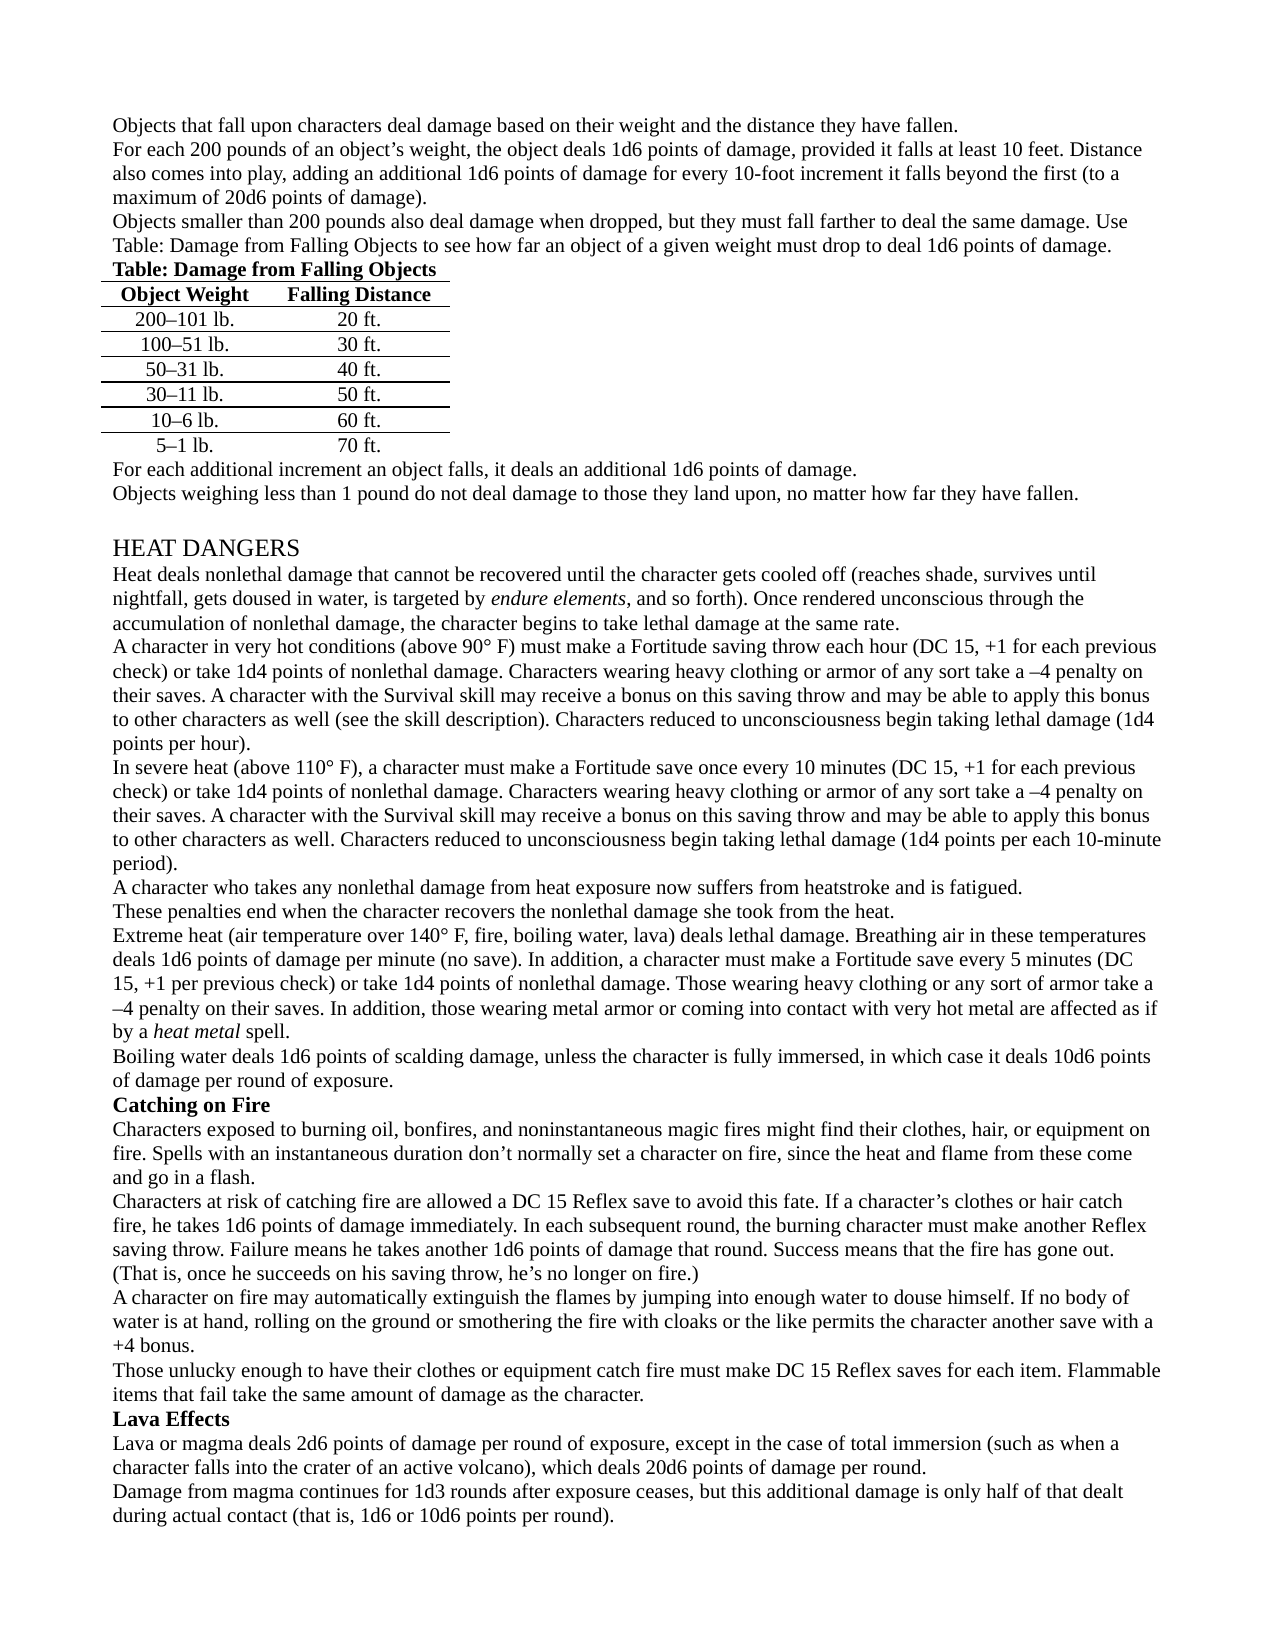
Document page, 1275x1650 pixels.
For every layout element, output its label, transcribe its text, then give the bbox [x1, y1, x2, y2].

text For each 200 pounds of an object’s weight, the object deals 1d6 points of damage, provided it falls at least 10 feet. Distance also comes into play, adding an additional 1d6 points of damage for every 10-foot increment it falls beyond the first (to a maximum of 20d6 points of damage). [112, 137, 1162, 209]
table_cell 30 ft. [268, 332, 450, 356]
text Boiling water deals 1d6 points of scalding damage, unless the character is fully immersed, in which case it deals 10d6 points of damage per round of exposure. [112, 1043, 1162, 1092]
table_cell 70 ft. [268, 433, 450, 457]
table_cell 5–1 lb. [101, 433, 268, 457]
table_cell 50 ft. [268, 383, 450, 406]
table_cell 60 ft. [268, 408, 450, 432]
table_cell 50–31 lb. [101, 357, 268, 381]
text Objects weighing less than 1 pound do not deal damage to those they land upon, no matter how far they have fallen. [112, 481, 1162, 505]
subtitle Lava Effects [112, 1406, 1162, 1431]
table_cell 40 ft. [268, 357, 450, 381]
text These penalties end when the character recovers the nonlethal damage she took from the heat. [112, 899, 1162, 923]
text In severe heat (above 110° F), a character must make a Fortitude save once every 10 minutes (DC 15, +1 for each previous check) or take 1d4 points of nonlethal damage. Characters wearing heavy clothing or armor of any sort take a –4 penalty on their saves. A character with the Survival skill may receive a bonus on this saving throw and may be able to apply this bonus to other characters as well. Characters reduced to unconsciousness begin taking lethal damage (1d4 points per each 10-minute period). [112, 755, 1162, 875]
table_cell 100–51 lb. [101, 332, 268, 356]
table_cell 30–11 lb. [101, 383, 268, 406]
text A character on fire may automatically extinguish the flames by jumping into enough water to douse himself. If no body of water is at hand, rolling on the ground or smothering the fire with cloaks or the like permits the character another save with a +4 bonus. [112, 1285, 1162, 1357]
text A character who takes any nonlethal damage from heat exposure now suffers from heatstroke and is fatigued. [112, 875, 1162, 899]
text Lava or magma deals 2d6 points of damage per round of exposure, except in the case of total immersion (such as when a character falls into the crater of an active volcano), which deals 20d6 points of damage per round. [112, 1431, 1162, 1479]
text A character in very hot conditions (above 90° F) must make a Fortitude saving throw each hour (DC 15, +1 for each previous check) or take 1d4 points of nonlethal damage. Characters wearing heavy clothing or armor of any sort take a –4 penalty on their saves. A character with the Survival skill may receive a bonus on this saving throw and may be able to apply this bonus to other characters as well (see the skill description). Characters reduced to unconsciousness begin taking lethal damage (1d4 points per hour). [112, 634, 1162, 755]
table_cell 20 ft. [268, 307, 450, 331]
text HEAT DANGERS [112, 533, 1162, 562]
table_cell 10–6 lb. [101, 408, 268, 432]
table_cell 200–101 lb. [101, 307, 268, 331]
table_cell Falling Distance [268, 282, 450, 306]
text Characters at risk of catching fire are allowed a DC 15 Reflex save to avoid this fate. If a character’s clothes or hair catch fire, he takes 1d6 points of damage immediately. In each subsequent round, the burning character must make another Reflex saving throw. Failure means he takes another 1d6 points of damage that round. Success means that the fire has gone out. (That is, once he succeeds on his saving throw, he’s no longer on fire.) [112, 1189, 1162, 1285]
text Objects that fall upon characters deal damage based on their weight and the distance they have fallen. [112, 112, 1162, 137]
table_header Table: Damage from Falling Objects [101, 257, 450, 281]
text Characters exposed to burning oil, bonfires, and noninstantaneous magic fires might find their clothes, hair, or equipment on fire. Spells with an instantaneous duration don’t normally set a character on fire, since the heat and flame from these come and go in a flash. [112, 1117, 1162, 1189]
text Heat deals nonlethal damage that cannot be recovered until the character gets cooled off (reaches shade, survives until nightfall, gets doused in water, is targeted by endure elements, and so forth). Once rendered unconscious through the accumulation of nonlethal damage, the character begins to take lethal damage at the same rate. [112, 562, 1162, 634]
text For each additional increment an object falls, it deals an additional 1d6 points of damage. [112, 457, 1162, 481]
subtitle Catching on Fire [112, 1092, 1162, 1117]
text Objects smaller than 200 pounds also deal damage when dropped, but they must fall farther to deal the same damage. Use Table: Damage from Falling Objects to see how far an object of a given weight must drop to deal 1d6 points of damage. [112, 209, 1162, 257]
text Those unlucky enough to have their clothes or equipment catch fire must make DC 15 Reflex saves for each item. Flammable items that fail take the same amount of damage as the character. [112, 1357, 1162, 1406]
text Damage from magma continues for 1d3 rounds after exposure ceases, but this additional damage is only half of that dealt during actual contact (that is, 1d6 or 10d6 points per round). [112, 1479, 1162, 1527]
table_cell Object Weight [101, 282, 268, 306]
text Extreme heat (air temperature over 140° F, fire, boiling water, lava) deals lethal damage. Breathing air in these temperatures deals 1d6 points of damage per minute (no save). In addition, a character must make a Fortitude save every 5 minutes (DC 15, +1 per previous check) or take 1d4 points of nonlethal damage. Those wearing heavy clothing or any sort of armor take a –4 penalty on their saves. In addition, those wearing metal armor or coming into contact with very hot metal are affected as if by a heat metal spell. [112, 923, 1162, 1043]
